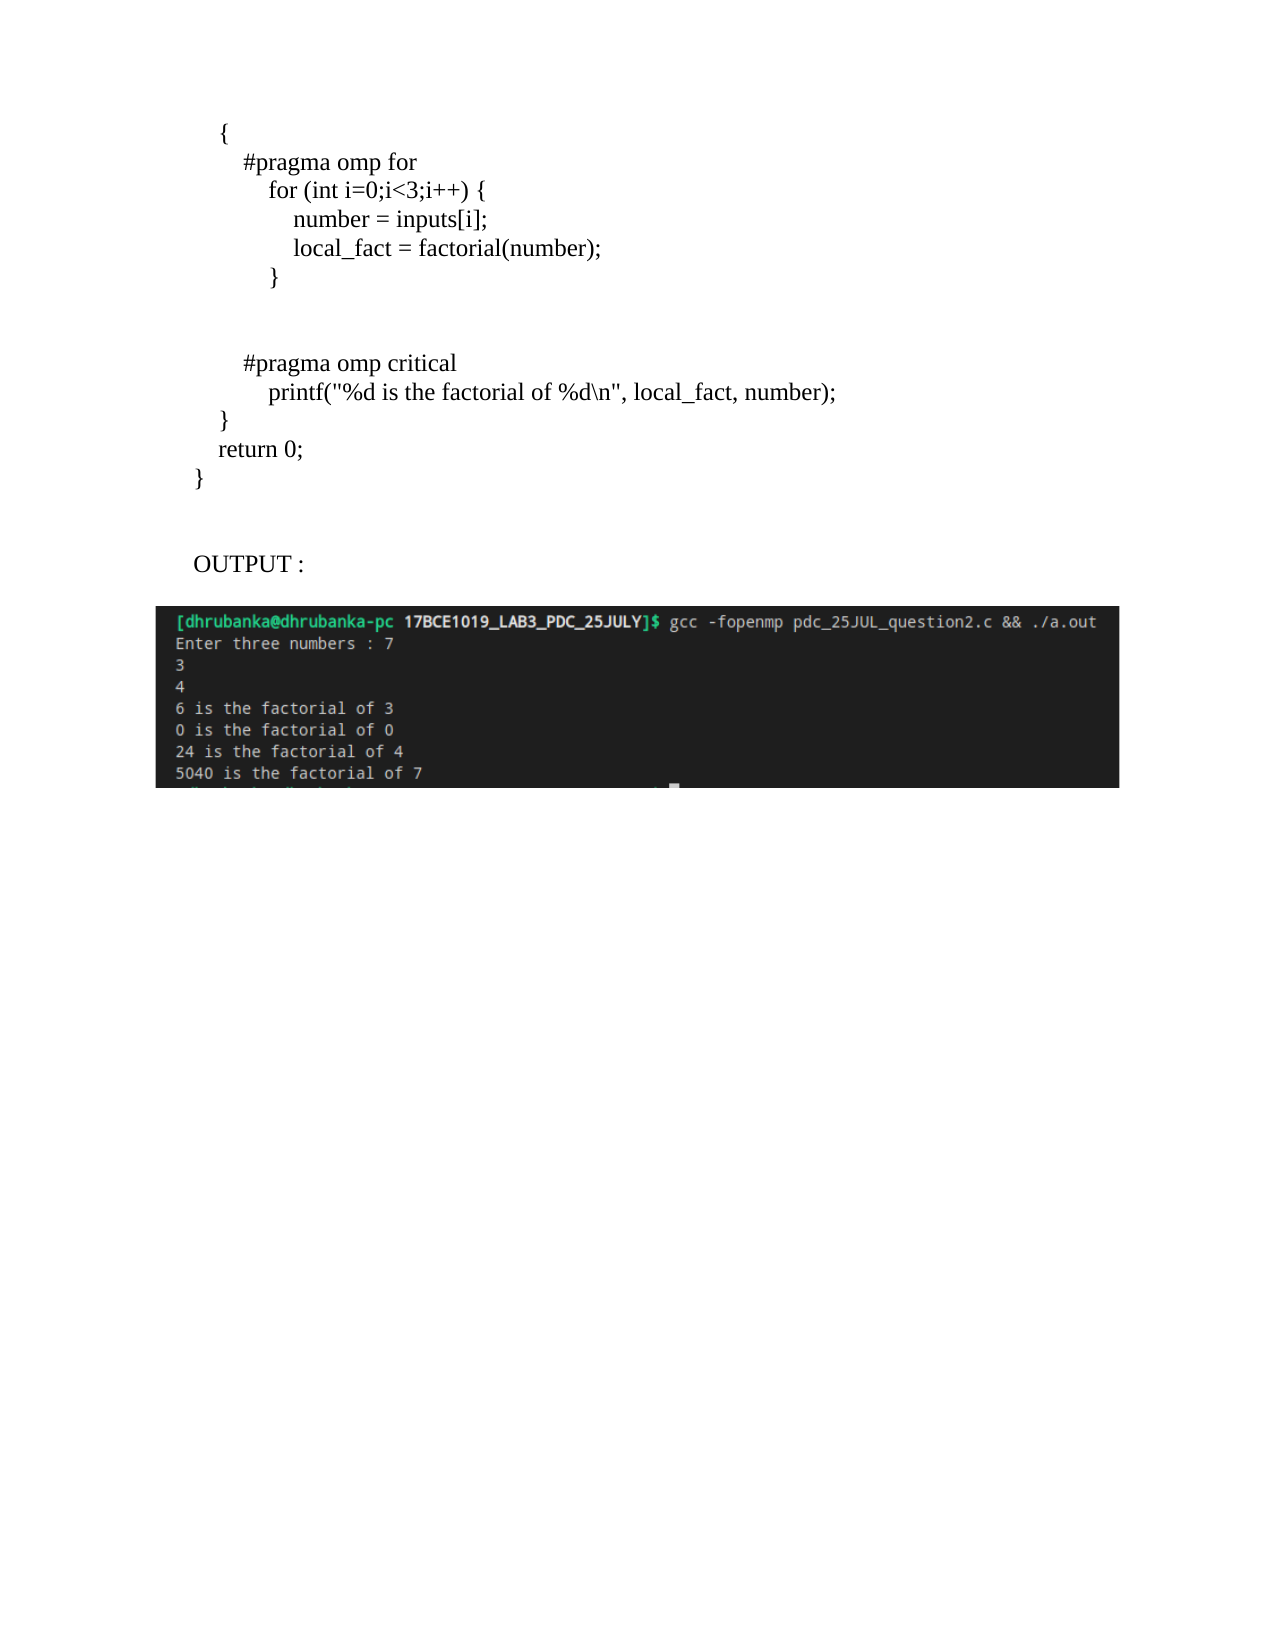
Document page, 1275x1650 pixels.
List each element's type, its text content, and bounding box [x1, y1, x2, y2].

list #pragma omp for [193, 147, 1157, 176]
list #pragma omp critical [193, 348, 1157, 377]
list } [193, 463, 1157, 492]
list number = inputs[i]; [193, 204, 1157, 233]
list for (int i=0;i<3;i++) { [193, 176, 1157, 204]
list return 0; [193, 434, 1157, 463]
list local_fact = factorial(number); [193, 233, 1157, 262]
list } [193, 406, 1157, 434]
picture [155, 606, 1120, 788]
list printf("%d is the factorial of %d\n", local_fact, number); [193, 377, 1157, 406]
list } [193, 262, 1157, 291]
list { [193, 118, 1157, 147]
list OUTPUT : [193, 521, 1157, 578]
